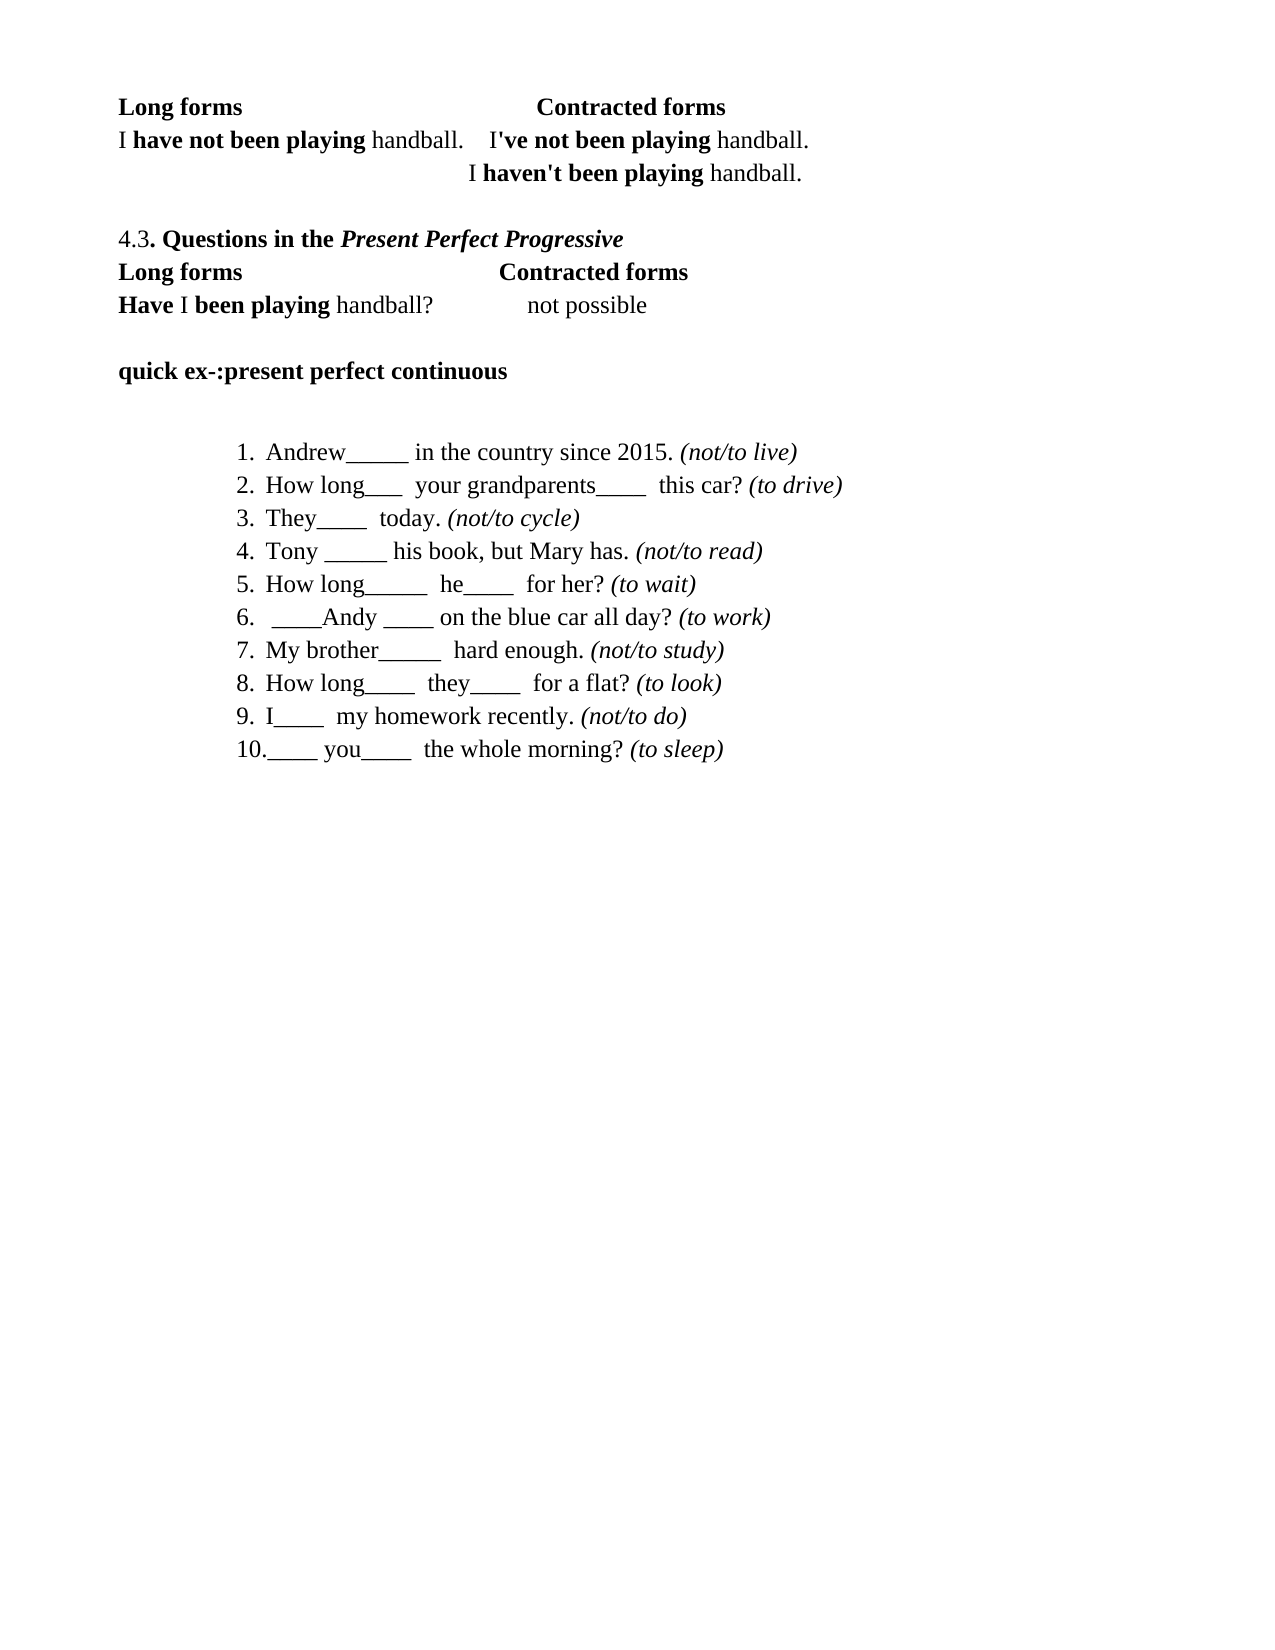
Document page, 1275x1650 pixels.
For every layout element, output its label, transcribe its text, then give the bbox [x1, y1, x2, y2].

list How long___ your grandparents____ this car? (to drive) [236, 470, 1216, 499]
list ____Andy ____ on the blue car all day? (to work) [236, 602, 1216, 631]
list Andrew_____ in the country since 2015. (not/to live) [236, 437, 1216, 466]
list I____ my homework recently. (not/to do) [236, 701, 1216, 730]
list ____ you____ the whole morning? (to sleep) [236, 734, 1216, 763]
list Tony _____ his book, but Mary has. (not/to read) [236, 536, 1216, 565]
list My brother_____ hard enough. (not/to study) [236, 635, 1216, 664]
list How long_____ he____ for her? (to wait) [236, 569, 1216, 598]
list How long____ they____ for a flat? (to look) [236, 668, 1216, 697]
list They____ today. (not/to cycle) [236, 503, 1216, 532]
text Long forms Contracted forms I have not been playing handball. I've not been playing handball. I haven't been playing handball. 4.3. Questions in the Present Perfect Progressive Long forms Contracted forms Have I been playing handball? not possible quick ex-:present perfect continuous [118, 59, 1216, 418]
